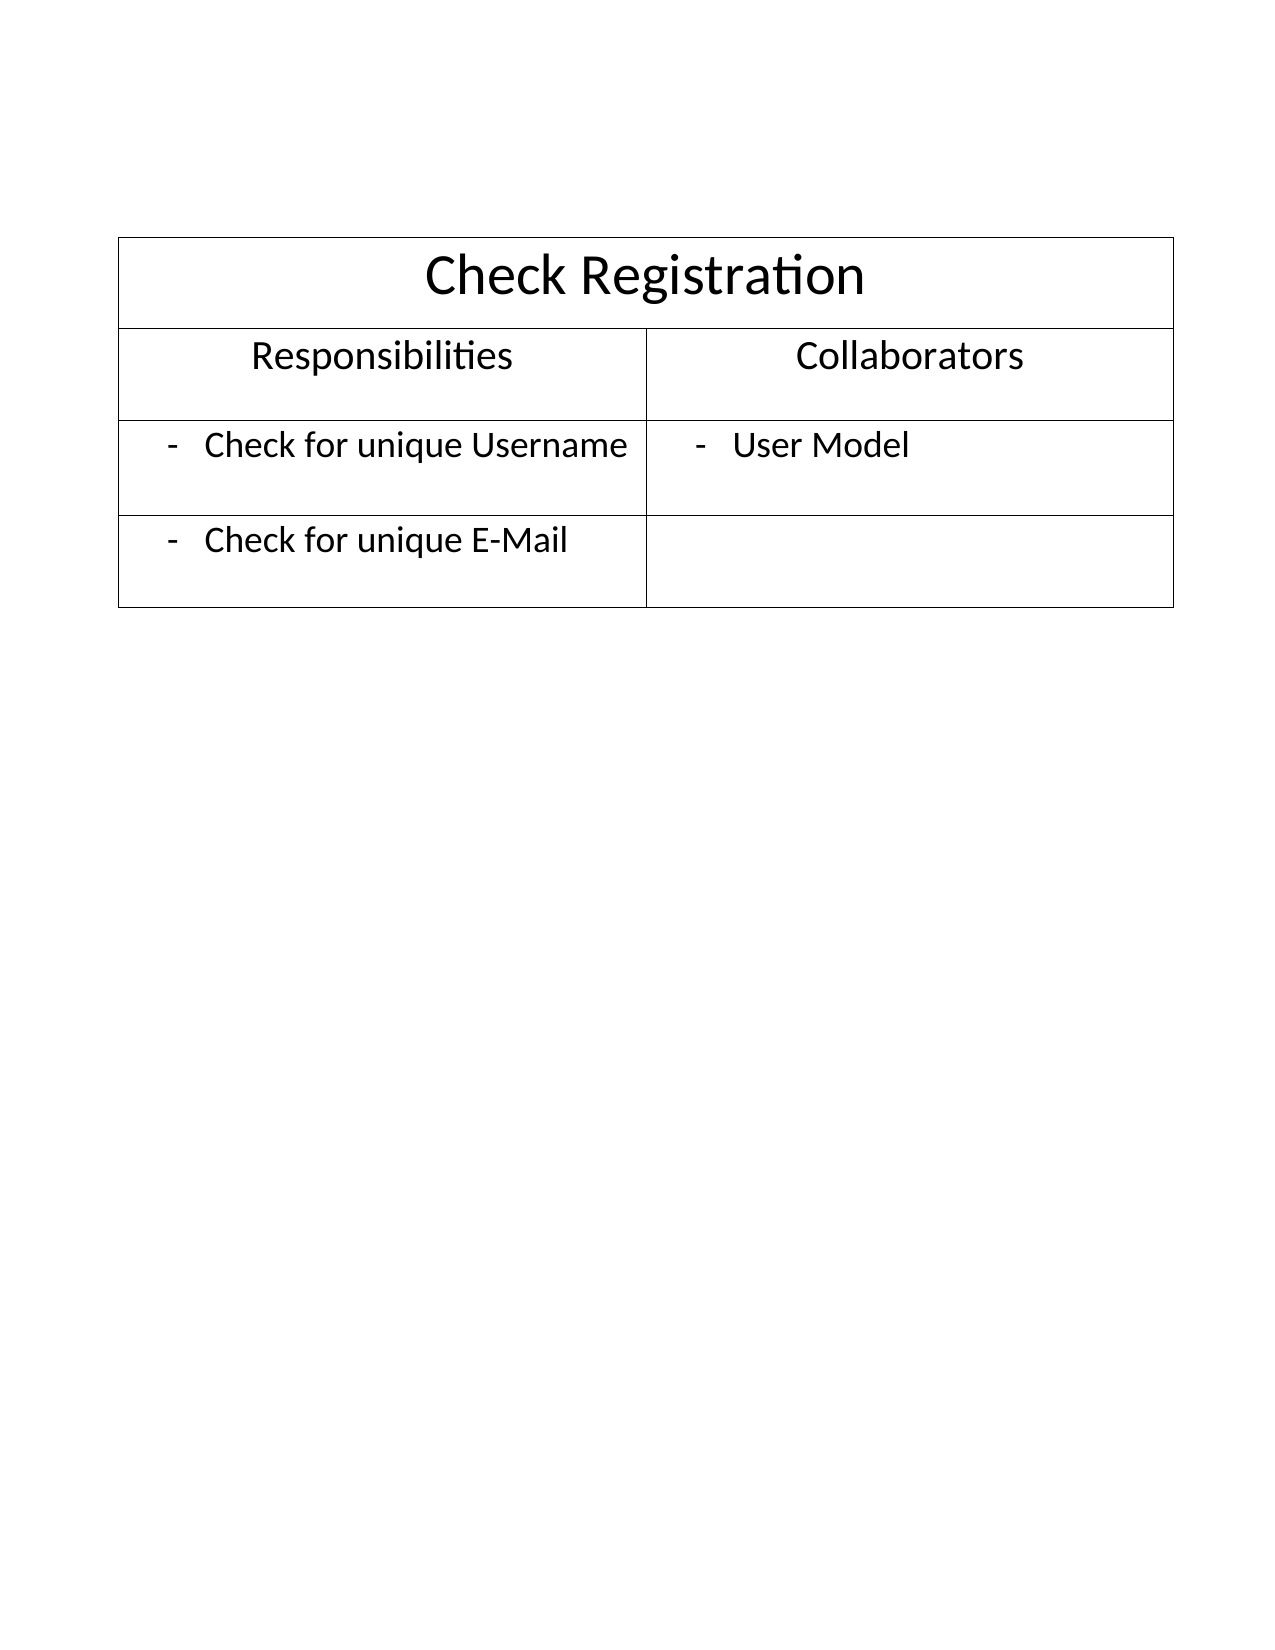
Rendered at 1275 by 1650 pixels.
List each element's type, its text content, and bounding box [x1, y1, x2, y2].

table_cell Collaborators [647, 329, 1173, 420]
table_header Check Registration [119, 238, 1173, 328]
table_cell Check for unique Username [119, 421, 646, 515]
table_cell User Model [647, 421, 1173, 515]
table_cell Check for unique E-Mail [119, 516, 646, 607]
table_cell Responsibilities [119, 329, 646, 420]
table_cell [647, 516, 1173, 607]
